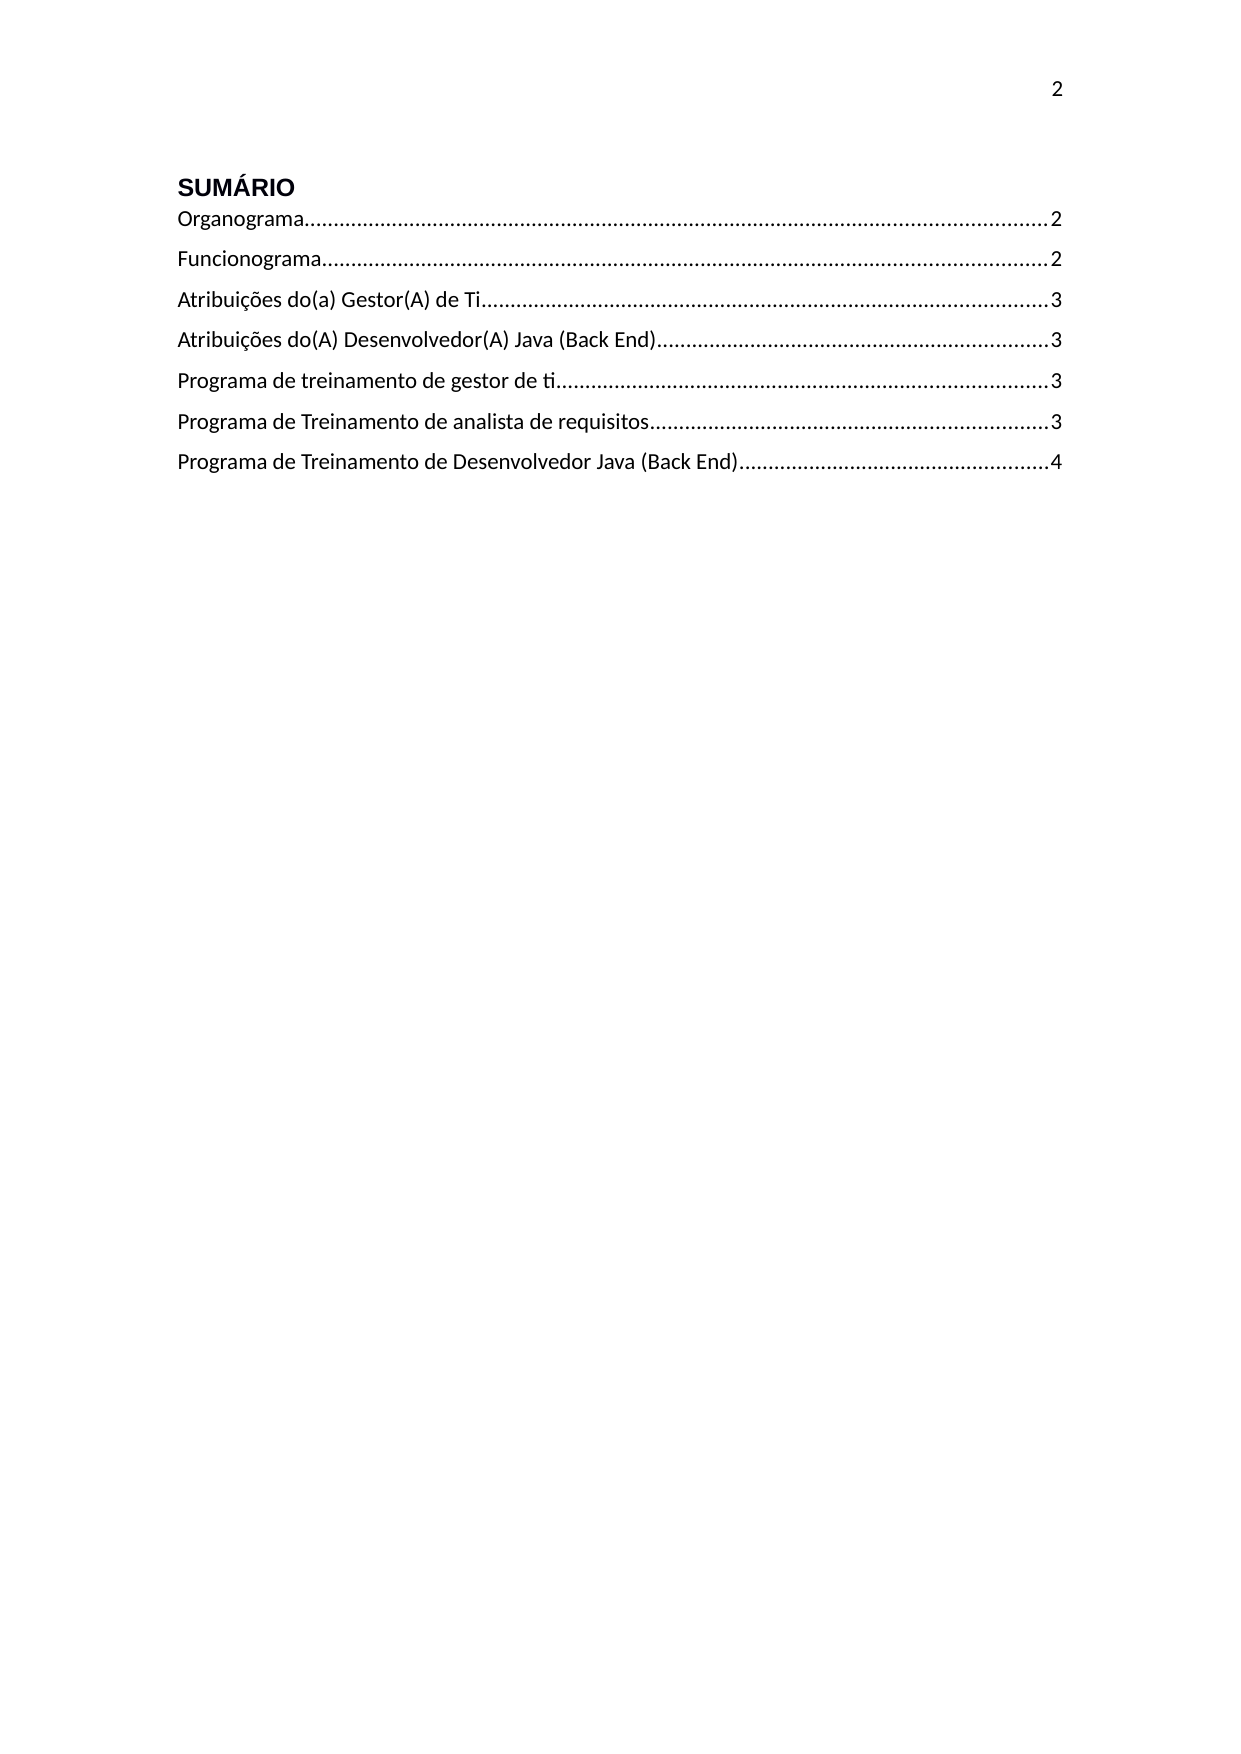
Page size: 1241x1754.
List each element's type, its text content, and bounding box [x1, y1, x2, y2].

subtitle Sumário [177, 173, 1063, 201]
text Atribuições do(A) Desenvolvedor(A) Java (Back End) 3 [177, 326, 1063, 353]
text Programa de treinamento de gestor de ti 3 [177, 366, 1063, 394]
text Funcionograma 2 [177, 244, 1063, 272]
text Programa de Treinamento de Desenvolvedor Java (Back End) 4 [177, 447, 1063, 475]
text Organograma 2 [177, 204, 1063, 232]
text Programa de Treinamento de analista de requisitos 3 [177, 407, 1063, 435]
text Atribuições do(a) Gestor(A) de Ti 3 [177, 285, 1063, 313]
